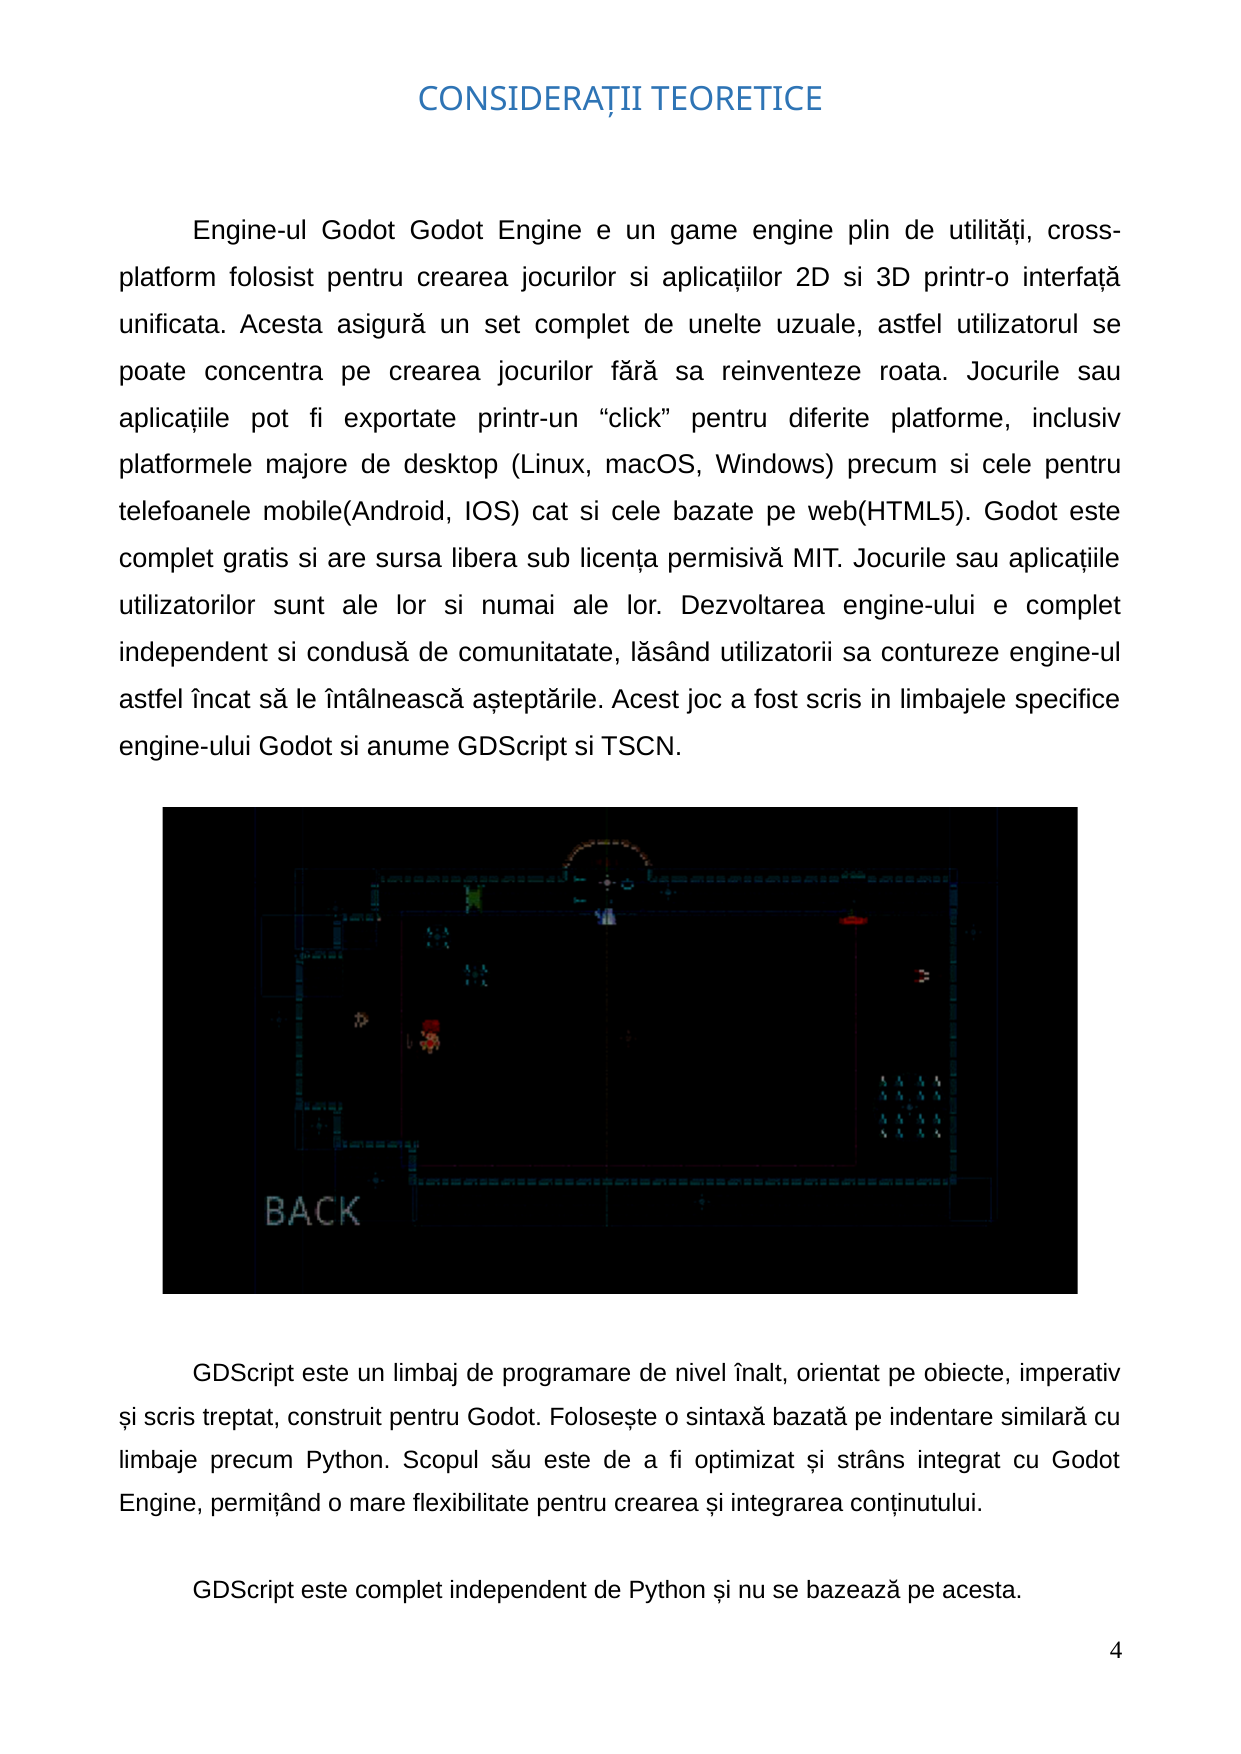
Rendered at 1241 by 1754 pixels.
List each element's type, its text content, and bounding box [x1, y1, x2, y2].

subtitle CONSIDERAȚII TEORETICE [118, 75, 1122, 120]
text Engine-ul Godot Godot Engine e un game engine plin de utilități, cross-platform folosist pentru crearea jocurilor si aplicațiilor 2D si 3D printr-o interfață unificata. Acesta asigură un set complet de unelte uzuale, astfel utilizatorul se poate concentra pe crearea jocurilor fără sa reinventeze roata. Jocurile sau aplicațiile pot fi exportate printr-un “click” pentru diferite platforme, inclusiv platformele majore de desktop (Linux, macOS, Windows) precum si cele pentru telefoanele mobile(Android, IOS) cat si cele bazate pe web(HTML5). Godot este complet gratis si are sursa libera sub licența permisivă MIT. Jocurile sau aplicațiile utilizatorilor sunt ale lor si numai ale lor. Dezvoltarea engine-ului e complet independent si condusă de comunitatate, lăsând utilizatorii sa contureze engine-ul astfel încat să le întâlnească așteptările. Acest joc a fost scris in limbajele specifice engine-ului Godot si anume GDScript si TSCN. [118, 214, 1122, 761]
text GDScript este complet independent de Python și nu se bazează pe acesta. [118, 1574, 1122, 1603]
text GDScript este un limbaj de programare de nivel înalt, orientat pe obiecte, imperativ și scris treptat, construit pentru Godot. Folosește o sintaxă bazată pe indentare similară cu limbaje precum Python. Scopul său este de a fi optimizat și strâns integrat cu Godot Engine, permițând o mare flexibilitate pentru crearea și integrarea conținutului. [118, 1356, 1122, 1517]
